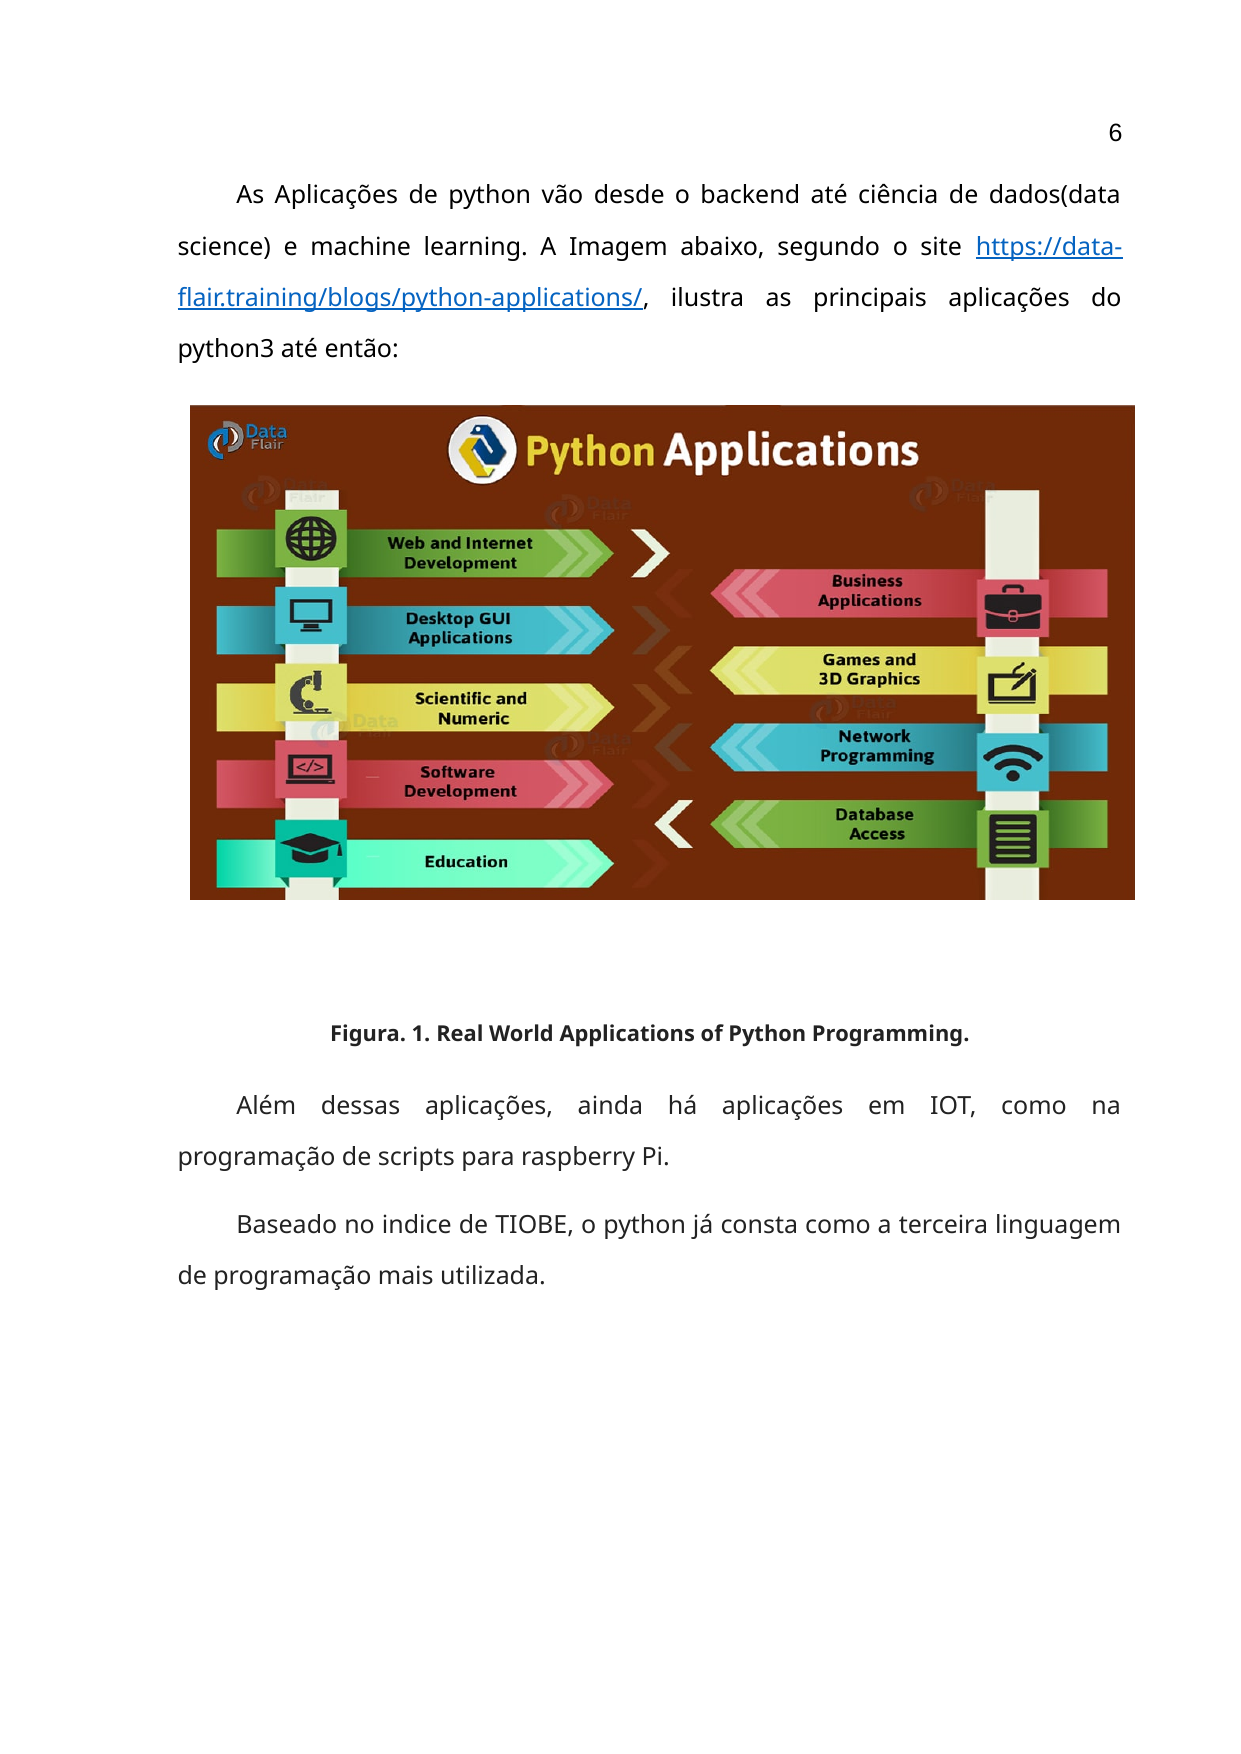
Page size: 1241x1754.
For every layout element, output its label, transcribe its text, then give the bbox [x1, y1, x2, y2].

text As Aplicações de python vão desde o backend até ciência de dados(data science) e machine learning. A Imagem abaixo, segundo o site https://data-flair.training/blogs/python-applications/, ilustra as principais aplicações do python3 até então: [177, 177, 1122, 364]
text Baseado no indice de TIOBE, o python já consta como a terceira linguagem de programação mais utilizada. [177, 1207, 1122, 1292]
text Além dessas aplicações, ainda há aplicações em IOT, como na programação de scripts para raspberry Pi. [177, 1088, 1122, 1173]
picture [190, 405, 1135, 900]
text Figura. 1. Real World Applications of Python Programming. [177, 1018, 1122, 1048]
